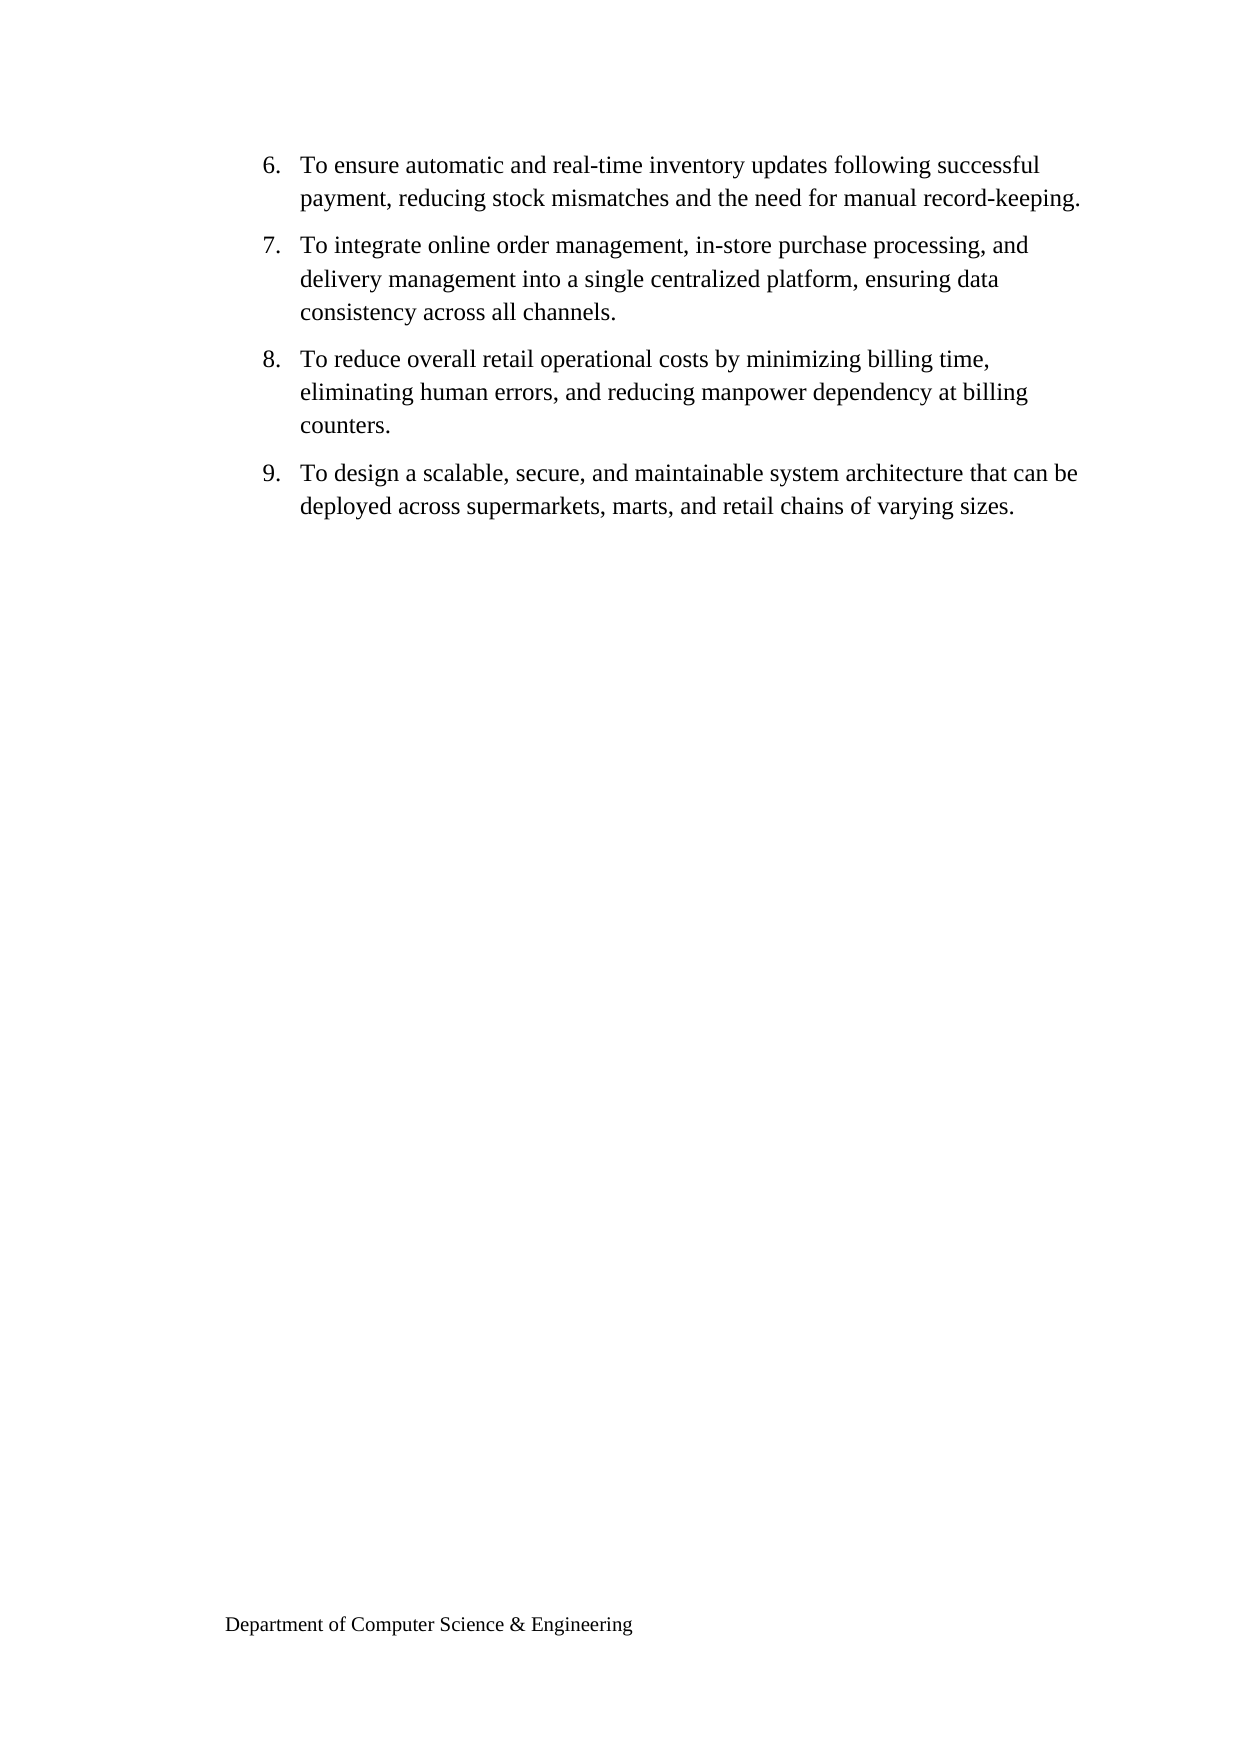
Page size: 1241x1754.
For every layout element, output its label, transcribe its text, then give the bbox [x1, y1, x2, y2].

list To reduce overall retail operational costs by minimizing billing time, eliminating human errors, and reducing manpower dependency at billing counters. [262, 344, 1090, 439]
list To integrate online order management, in-store purchase processing, and delivery management into a single centralized platform, ensuring data consistency across all channels. [262, 231, 1090, 325]
list To design a scalable, secure, and maintainable system architecture that can be deployed across supermarkets, marts, and retail chains of varying sizes. [262, 458, 1090, 520]
list To ensure automatic and real-time inventory updates following successful payment, reducing stock mismatches and the need for manual record-keeping. [262, 150, 1090, 212]
